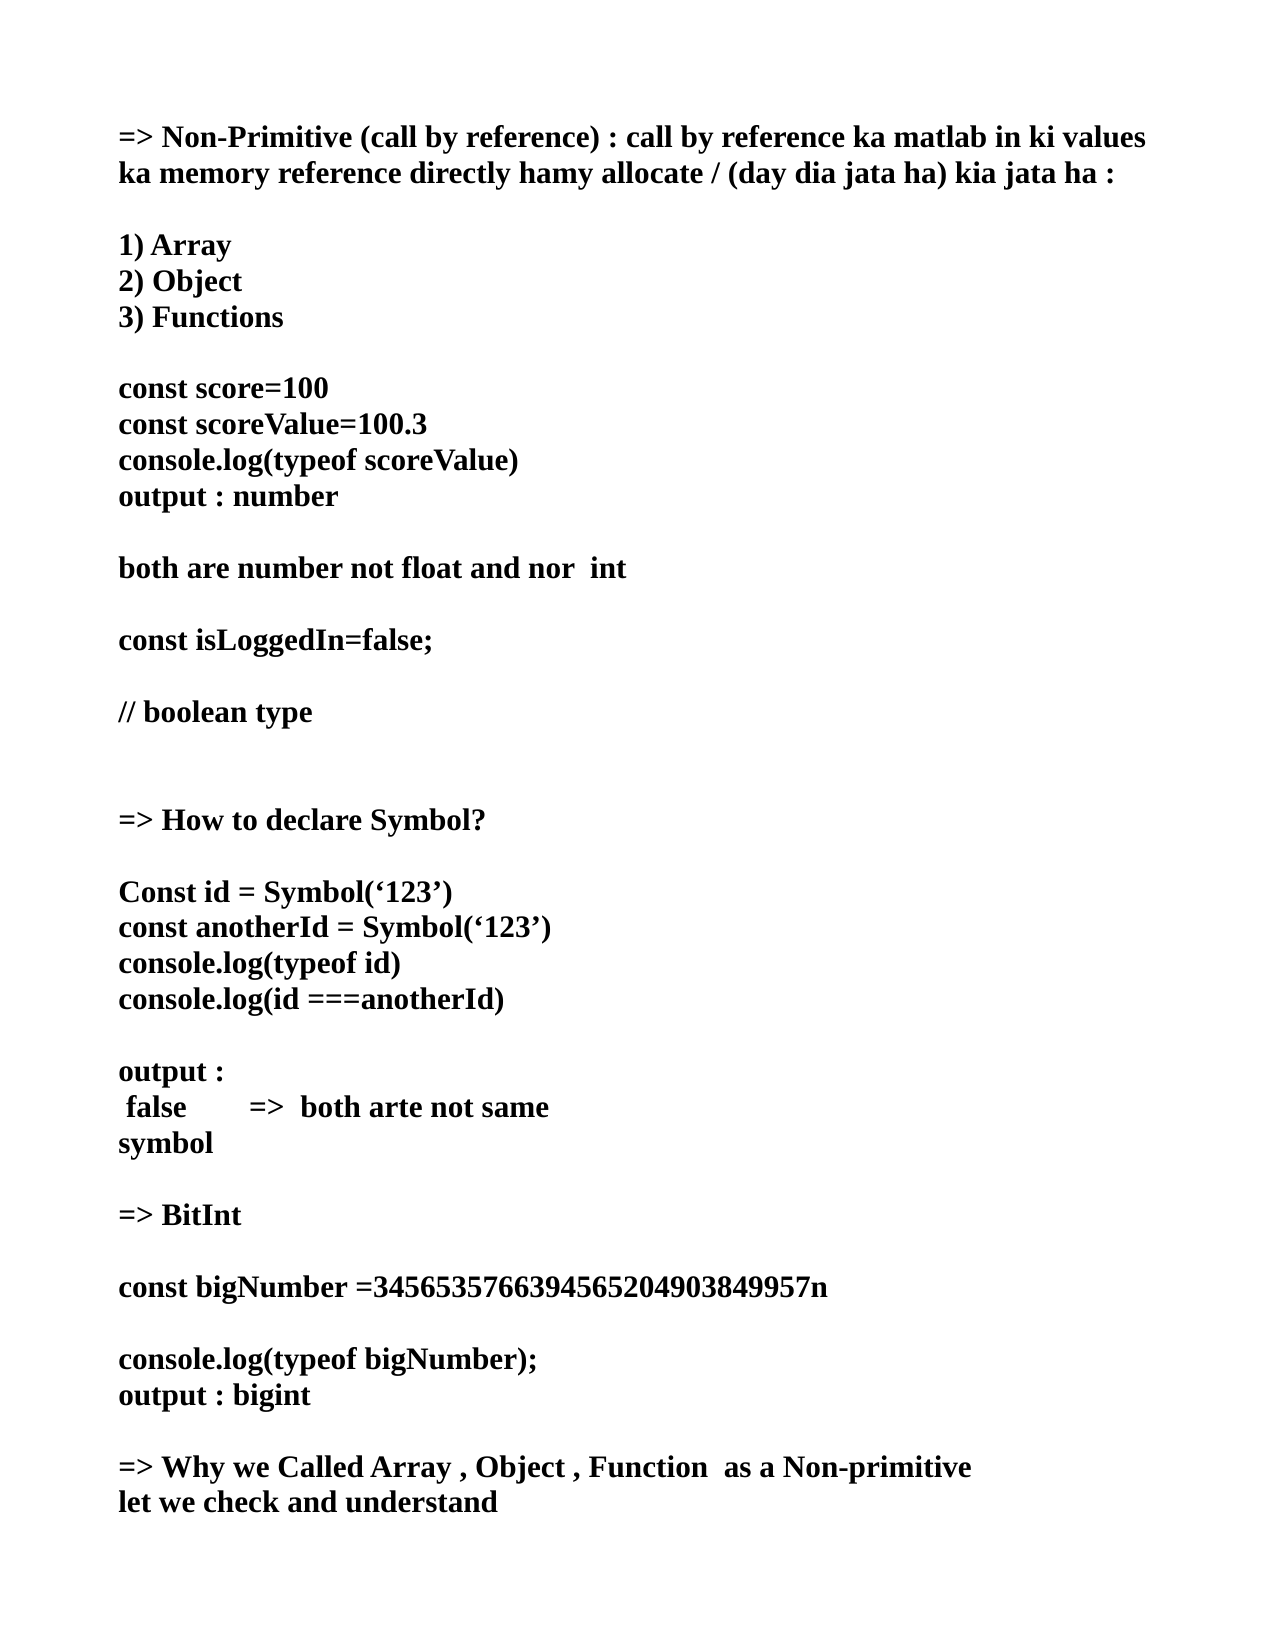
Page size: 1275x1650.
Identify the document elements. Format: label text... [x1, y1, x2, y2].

text const anotherId = Symbol(‘123’) [118, 909, 1157, 945]
text Const id = Symbol(‘123’) [118, 873, 1157, 909]
text const bigNumber =3456535766394565204903849957n [118, 1268, 1157, 1304]
text const score=100 [118, 370, 1157, 406]
text console.log(typeof bigNumber); [118, 1340, 1157, 1376]
text false => both arte not same [118, 1088, 1157, 1124]
text output : number [118, 477, 1157, 513]
text => Non-Primitive (call by reference) : call by reference ka matlab in ki values ka memory reference directly hamy allocate / (day dia jata ha) kia jata ha : [118, 118, 1157, 190]
text => Why we Called Array , Object , Function as a Non-primitive [118, 1448, 1157, 1484]
text => BitInt [118, 1196, 1157, 1232]
text console.log(typeof id) [118, 945, 1157, 981]
text const isLoggedIn=false; [118, 621, 1157, 657]
text both are number not float and nor int [118, 549, 1157, 585]
text console.log(id ===anotherId) [118, 981, 1157, 1017]
text let we check and understand [118, 1484, 1157, 1520]
text symbol [118, 1124, 1157, 1160]
text 1) Array [118, 226, 1157, 262]
text // boolean type [118, 693, 1157, 729]
text output : bigint [118, 1376, 1157, 1412]
text output : [118, 1052, 1157, 1088]
text const scoreValue=100.3 [118, 406, 1157, 442]
text => How to declare Symbol? [118, 801, 1157, 837]
text 3) Functions [118, 298, 1157, 334]
text 2) Object [118, 262, 1157, 298]
text console.log(typeof scoreValue) [118, 442, 1157, 477]
